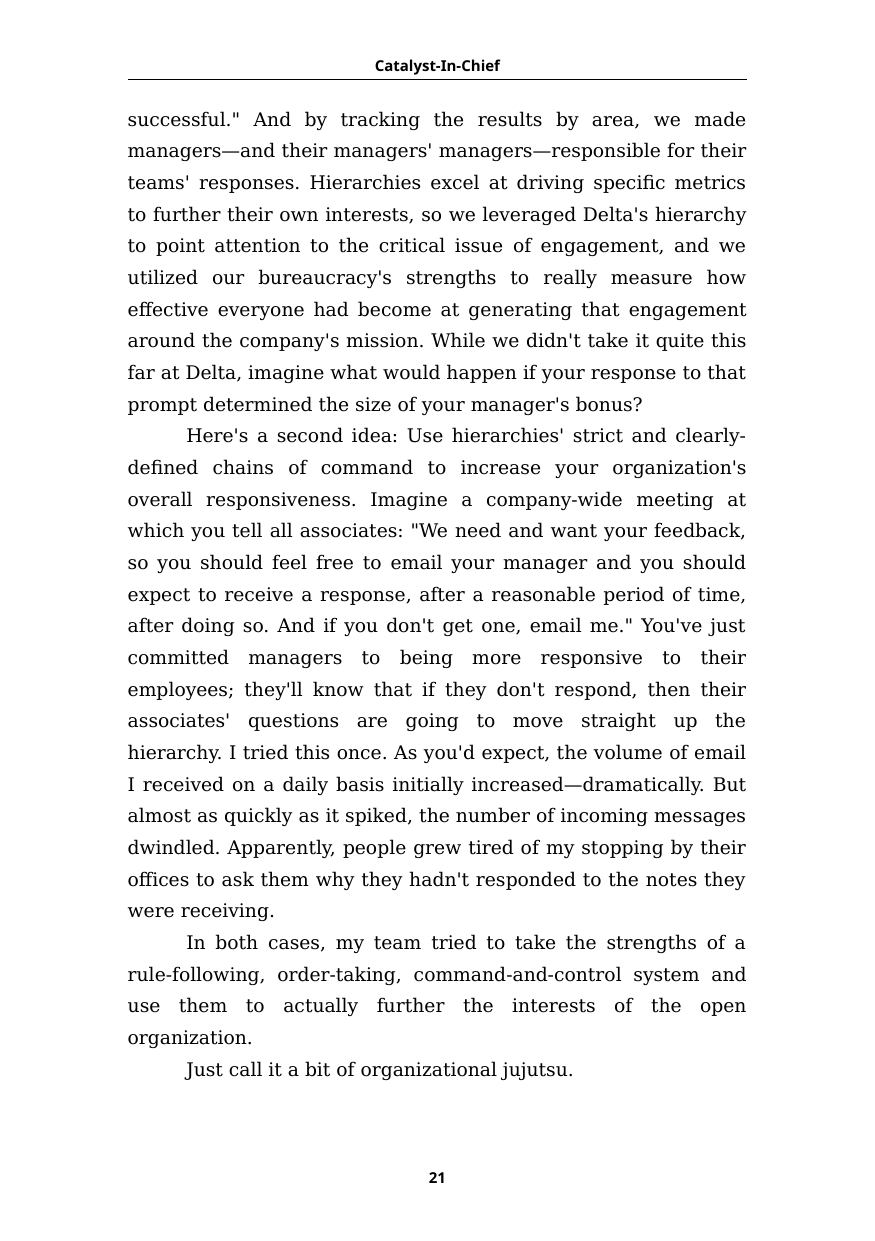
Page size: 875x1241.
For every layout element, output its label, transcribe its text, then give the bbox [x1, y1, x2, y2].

text Just call it a bit of organizational jujutsu. [127, 1059, 747, 1081]
text successful." And by tracking the results by area, we made managers—and their managers' managers—responsible for their teams' responses. Hierarchies excel at driving specific metrics to further their own interests, so we leveraged Delta's hierarchy to point attention to the critical issue of engagement, and we utilized our bureaucracy's strengths to really measure how effective everyone had become at generating that engagement around the company's mission. While we didn't take it quite this far at Delta, imagine what would happen if your response to that prompt determined the size of your manager's bonus? [127, 109, 747, 416]
text Here's a second idea: Use hierarchies' strict and clearly-defined chains of command to increase your organization's overall responsiveness. Imagine a company-wide meeting at which you tell all associates: "We need and want your feedback, so you should feel free to email your manager and you should expect to receive a response, after a reasonable period of time, after doing so. And if you don't get one, email me." You've just committed managers to being more responsive to their employees; they'll know that if they don't respond, then their associates' questions are going to move straight up the hierarchy. I tried this once. As you'd expect, the volume of email I received on a daily basis initially increased—dramatically. But almost as quickly as it spiked, the number of incoming messages dwindled. Apparently, people grew tired of my stopping by their offices to ask them why they hadn't responded to the notes they were receiving. [127, 425, 747, 922]
text In both cases, my team tried to take the strengths of a rule-following, order-taking, command-and-control system and use them to actually further the interests of the open organization. [127, 932, 747, 1049]
